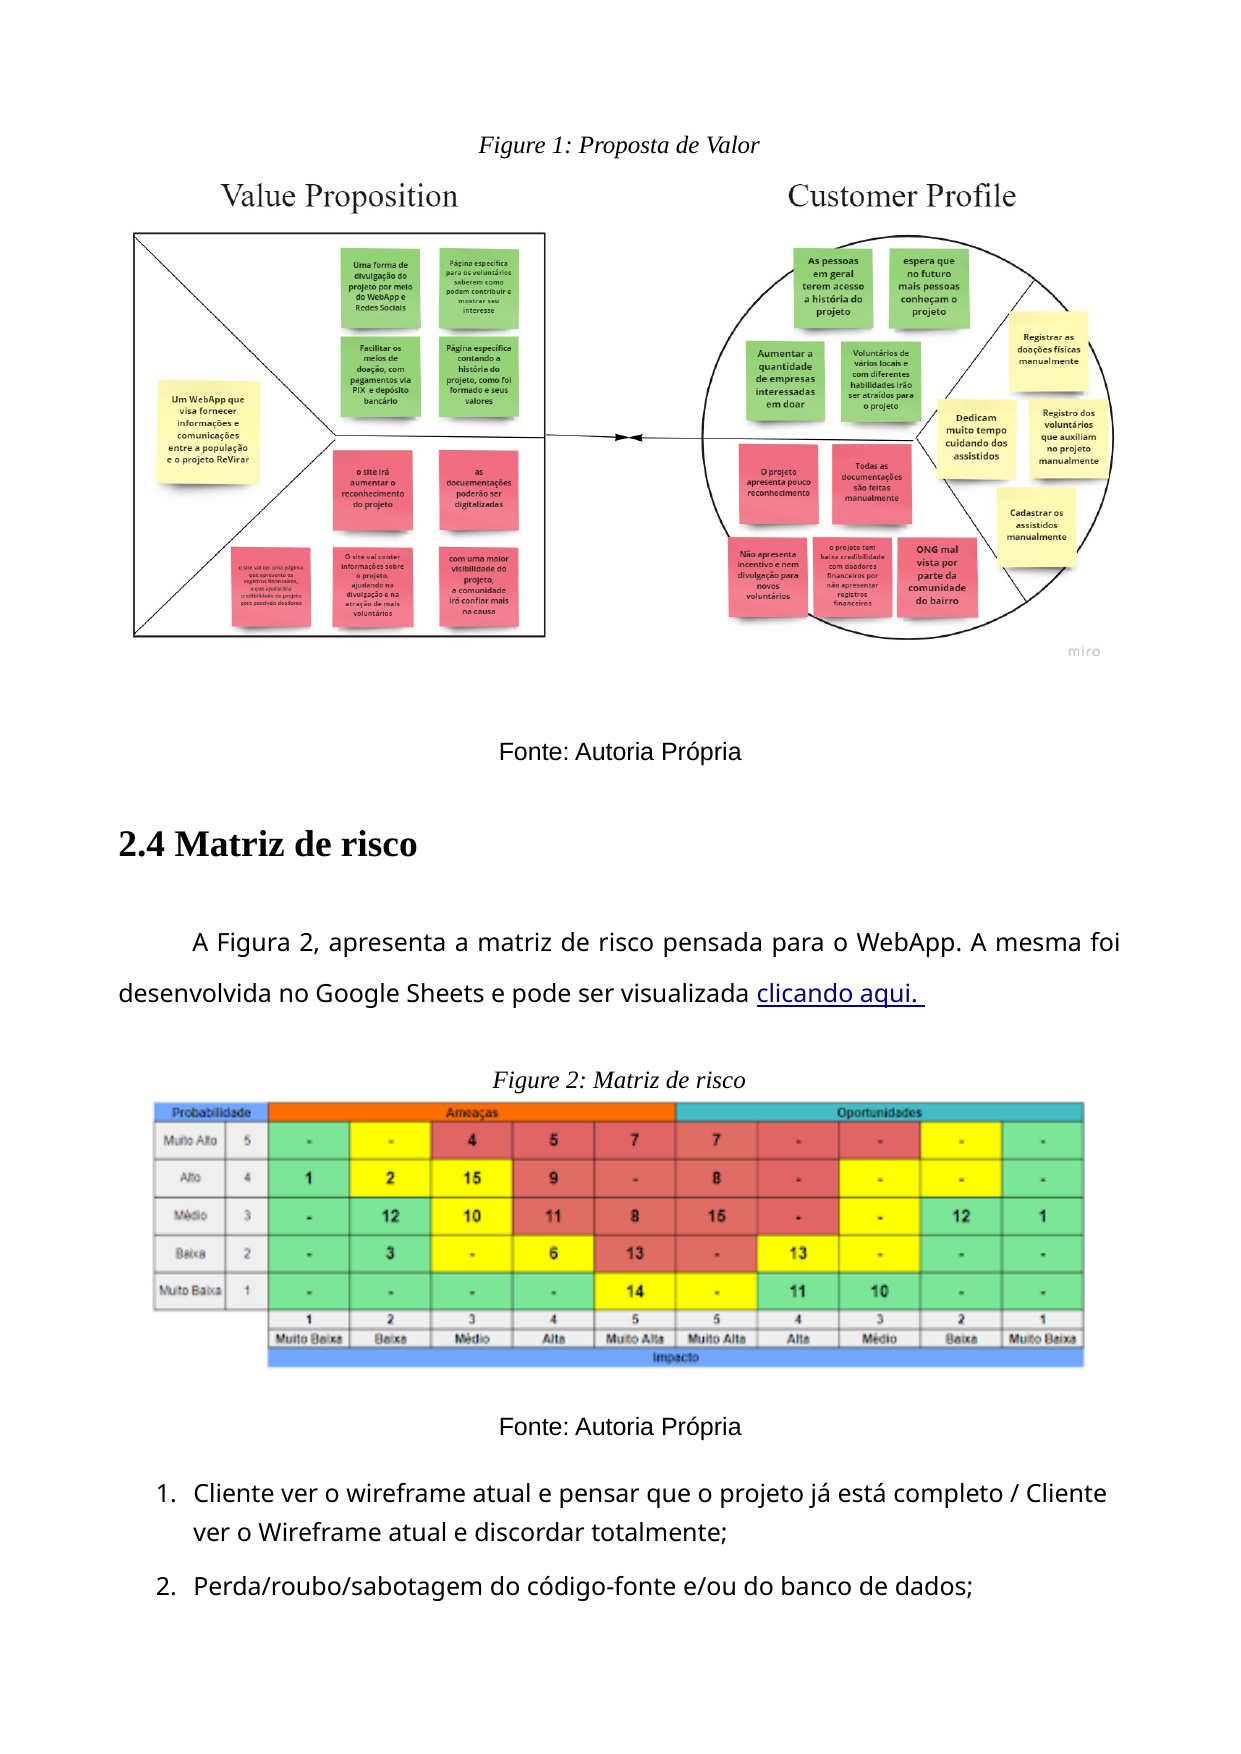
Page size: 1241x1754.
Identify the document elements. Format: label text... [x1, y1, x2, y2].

text Figure 1: Proposta de Valor [109, 131, 1131, 159]
text Fonte: Autoria Própria [118, 1041, 1122, 1440]
picture [138, 1094, 1102, 1373]
list Cliente ver o wireframe atual e pensar que o projeto já está completo / Cliente ver o Wireframe atual e discordar totalmente; [156, 1475, 1122, 1549]
list Perda/roubo/sabotagem do código-fonte e/ou do banco de dados; [156, 1568, 1122, 1602]
text Figure 2: Matriz de risco [138, 1065, 1102, 1094]
picture [118, 159, 1123, 679]
subtitle 2.4 Matriz de risco [118, 822, 1122, 865]
text Fonte: Autoria Própria [118, 737, 1122, 766]
text A Figura 2, apresenta a matriz de risco pensada para o WebApp. A mesma foi desenvolvida no Google Sheets e pode ser visualizada clicando aqui. [118, 925, 1122, 1010]
